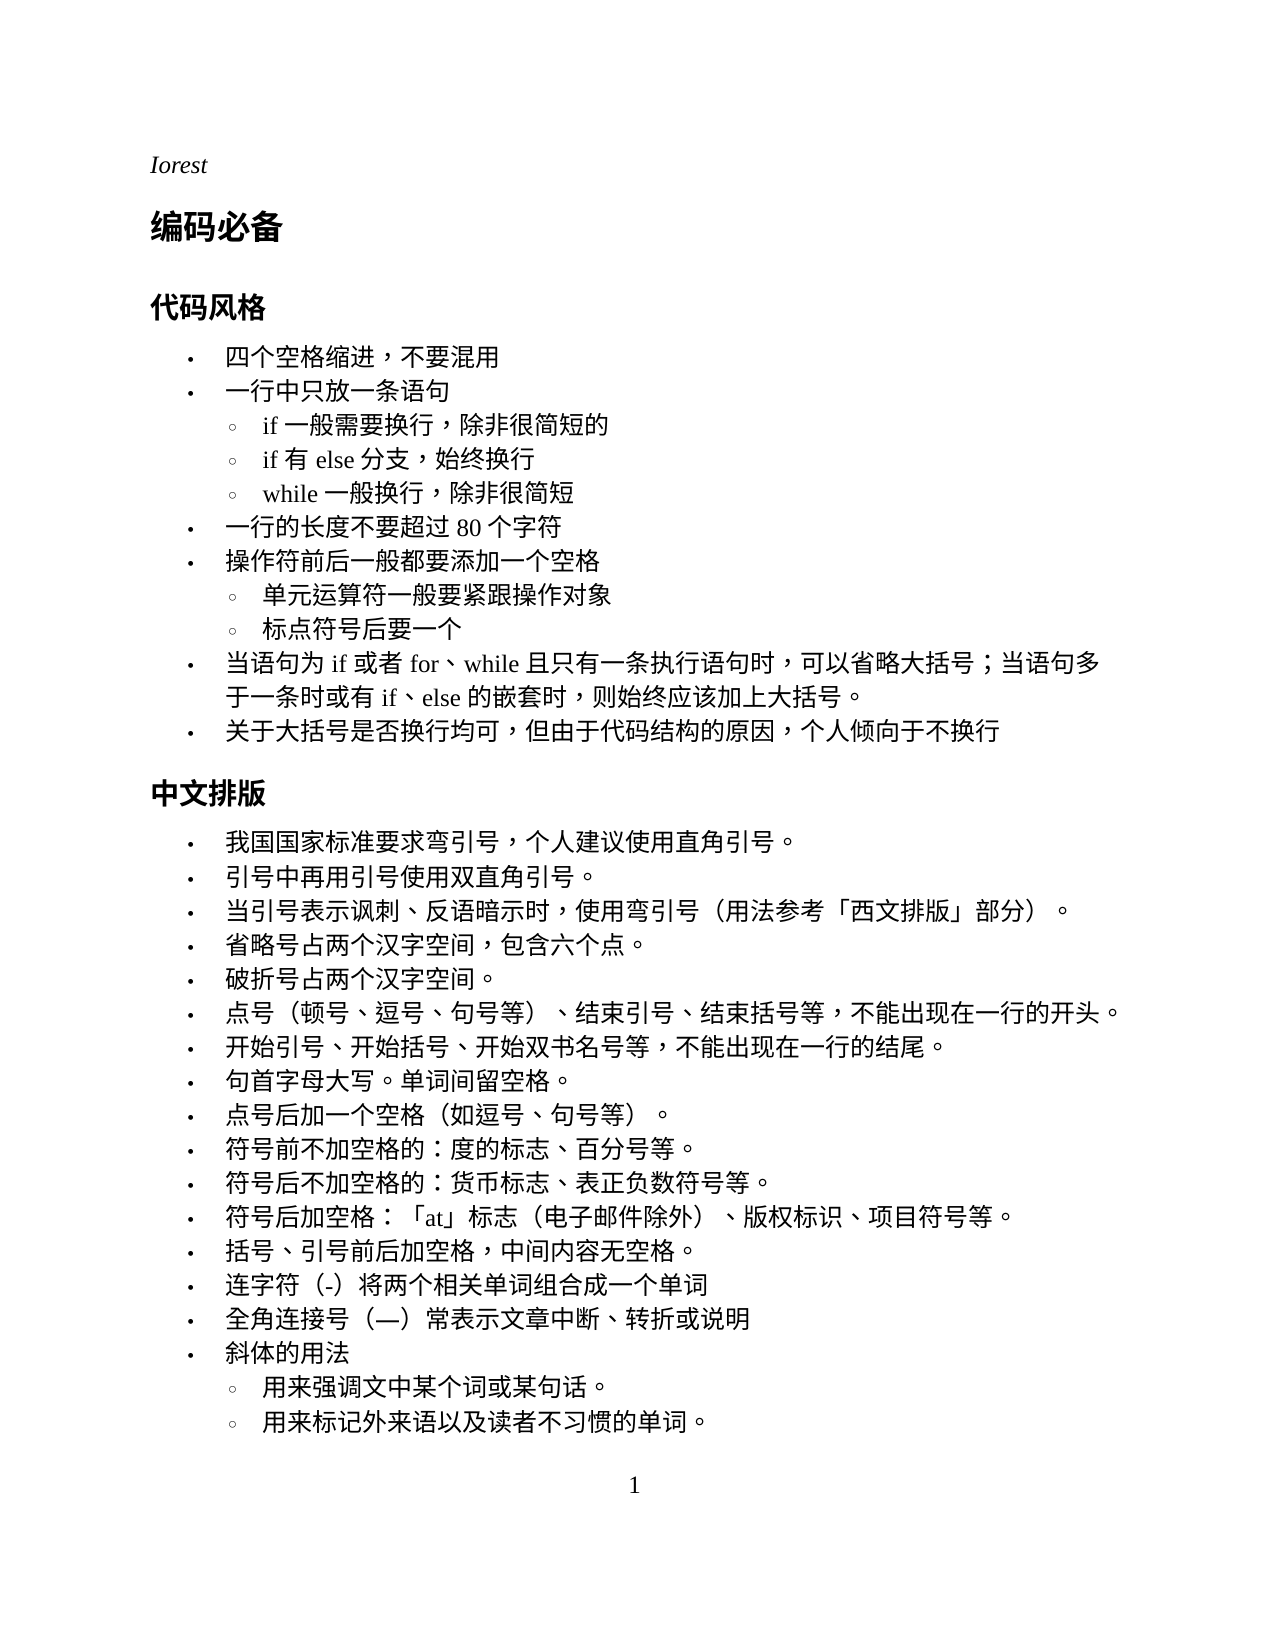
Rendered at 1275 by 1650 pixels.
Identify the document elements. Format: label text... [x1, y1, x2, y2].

list 斜体的用法 [187, 1336, 1125, 1370]
list 当语句为 if 或者 for、while 且只有一条执行语句时，可以省略大括号；当语句多 于一条时或有 if、else 的嵌套时，则始终应该加上大括号。 [187, 646, 1125, 714]
list 标点符号后要一个 [225, 612, 1125, 646]
list 全角连接号（—）常表示文章中断、转折或说明 [187, 1302, 1125, 1336]
list 符号后加空格：「at」标志（电子邮件除外）、版权标识、项目符号等。 [187, 1200, 1125, 1234]
list if 一般需要换行，除非很简短的 [225, 407, 1125, 441]
list 四个空格缩进，不要混用 [187, 339, 1125, 373]
list 操作符前后一般都要添加一个空格 [187, 543, 1125, 578]
list while 一般换行，除非很简短 [225, 475, 1125, 509]
list 关于大括号是否换行均可，但由于代码结构的原因，个人倾向于不换行 [187, 714, 1125, 748]
list 连字符（-）将两个相关单词组合成一个单词 [187, 1268, 1125, 1302]
list 一行中只放一条语句 [187, 373, 1125, 407]
list 点号后加一个空格（如逗号、句号等）。 [187, 1098, 1125, 1132]
list 符号后不加空格的：货币标志、表正负数符号等。 [187, 1166, 1125, 1200]
list 一行的长度不要超过 80 个字符 [187, 509, 1125, 543]
subtitle 中文排版 [150, 773, 1125, 813]
list if 有 else 分支，始终换行 [225, 441, 1125, 475]
list 当引号表示讽刺、反语暗示时，使用弯引号（用法参考「西文排版」部分）。 [187, 893, 1125, 927]
text Iorest [150, 150, 1125, 179]
list 单元运算符一般要紧跟操作对象 [225, 578, 1125, 612]
list 引号中再用引号使用双直角引号。 [187, 859, 1125, 893]
list 符号前不加空格的：度的标志、百分号等。 [187, 1132, 1125, 1166]
list 省略号占两个汉字空间，包含六个点。 [187, 927, 1125, 961]
list 我国国家标准要求弯引号，个人建议使用直角引号。 [187, 825, 1125, 859]
list 用来强调文中某个词或某句话。 [225, 1370, 1125, 1404]
list 点号（顿号、逗号、句号等）、结束引号、结束括号等，不能出现在一行的开头。 [187, 995, 1125, 1029]
list 破折号占两个汉字空间。 [187, 961, 1125, 995]
subtitle 编码必备 [150, 204, 1125, 249]
list 用来标记外来语以及读者不习惯的单词。 [225, 1404, 1125, 1438]
subtitle 代码风格 [150, 287, 1125, 327]
list 括号、引号前后加空格，中间内容无空格。 [187, 1234, 1125, 1268]
list 开始引号、开始括号、开始双书名号等，不能出现在一行的结尾。 [187, 1029, 1125, 1063]
list 句首字母大写。单词间留空格。 [187, 1063, 1125, 1098]
